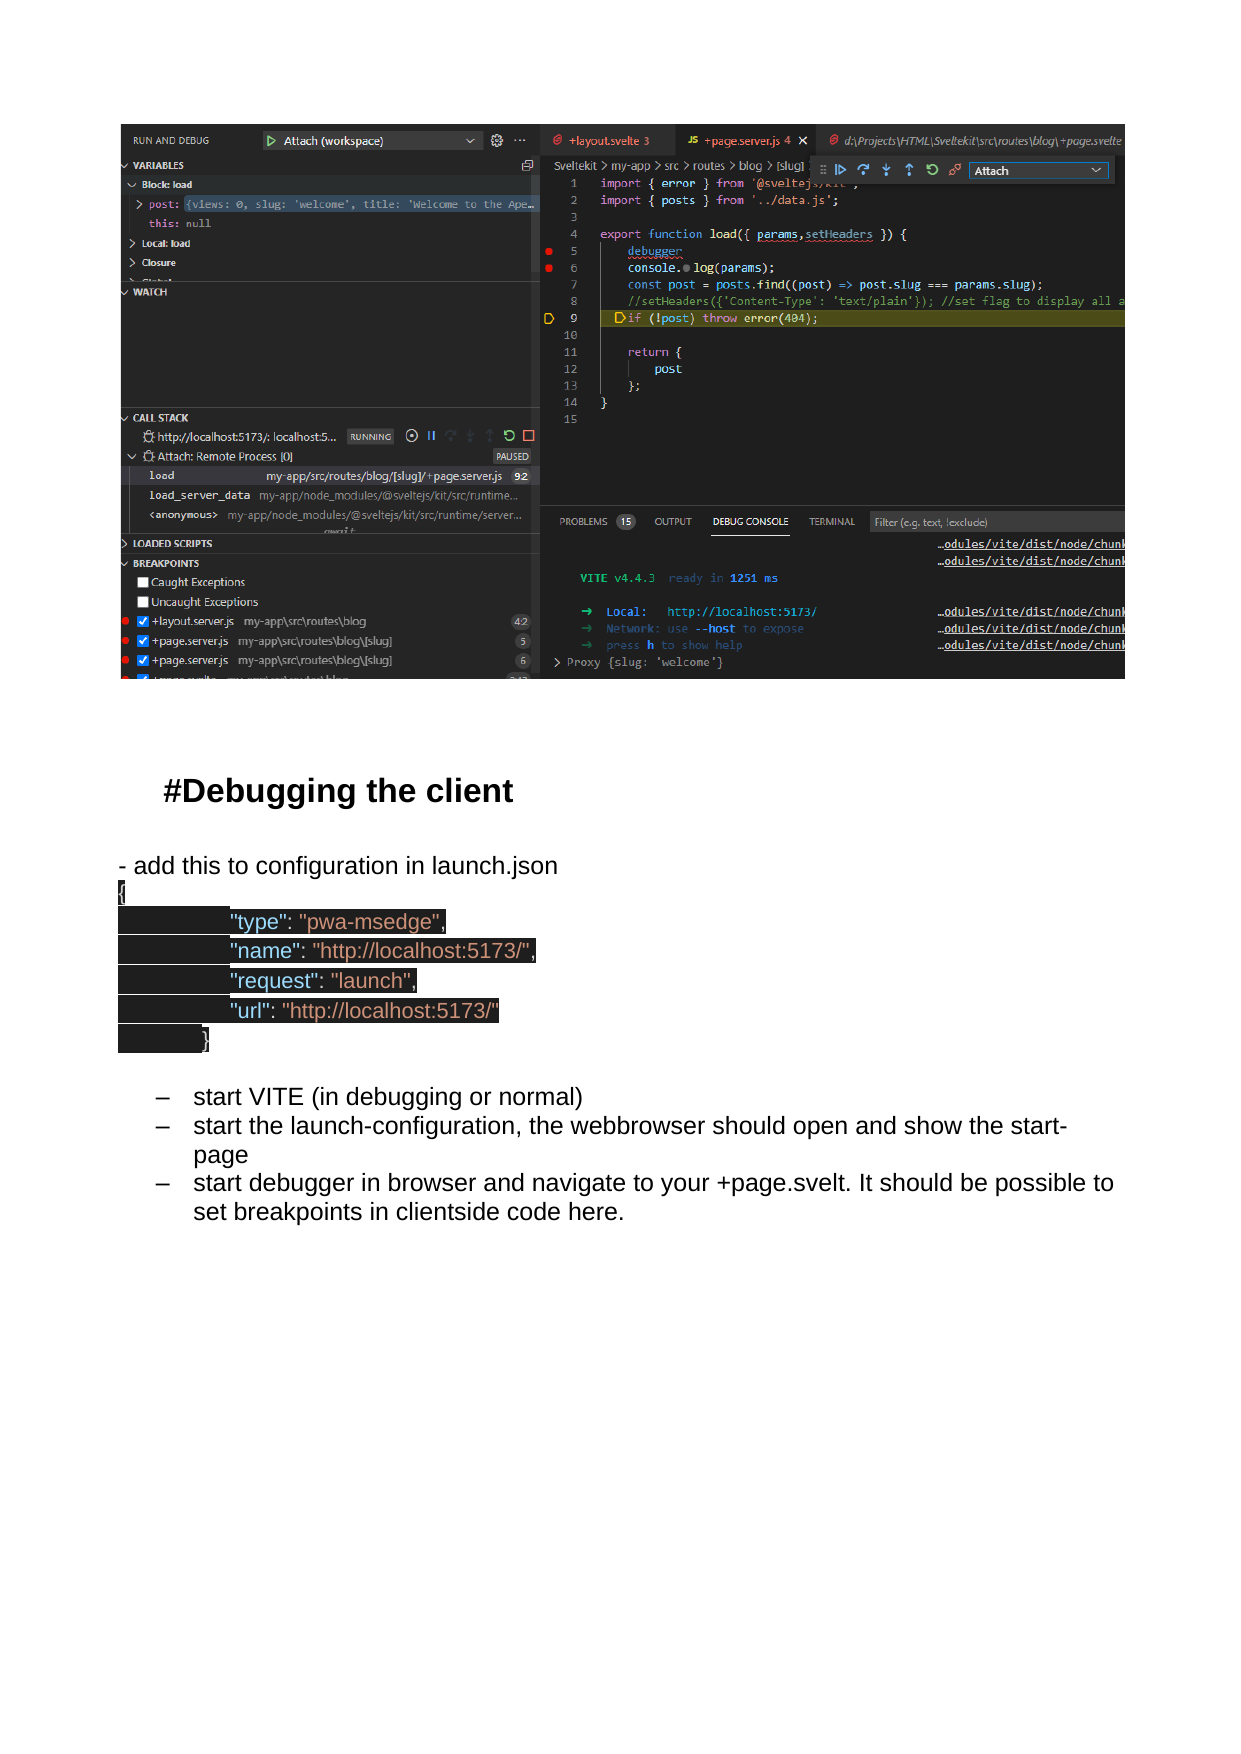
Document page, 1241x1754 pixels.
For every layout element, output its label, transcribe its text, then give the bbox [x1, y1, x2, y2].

list start debugger in browser and navigate to your +page.svelt. It should be possible to set breakpoints in clientside code here. [156, 1168, 1122, 1226]
text { [118, 879, 1122, 905]
list start VITE (in debugging or normal) [156, 1082, 1122, 1111]
picture [120, 124, 1125, 679]
subtitle #Debugging the client [118, 732, 1122, 809]
text "request": "launch", [118, 964, 1122, 994]
list start the launch-configuration, the webbrowser should open and show the start-page [156, 1111, 1122, 1168]
text "type": "pwa-msedge", [118, 905, 1122, 934]
text } [118, 1023, 1122, 1053]
text "url": "http://localhost:5173/" [118, 994, 1122, 1023]
text "name": "http://localhost:5173/", [118, 934, 1122, 964]
text - add this to configuration in launch.json [118, 851, 1122, 879]
